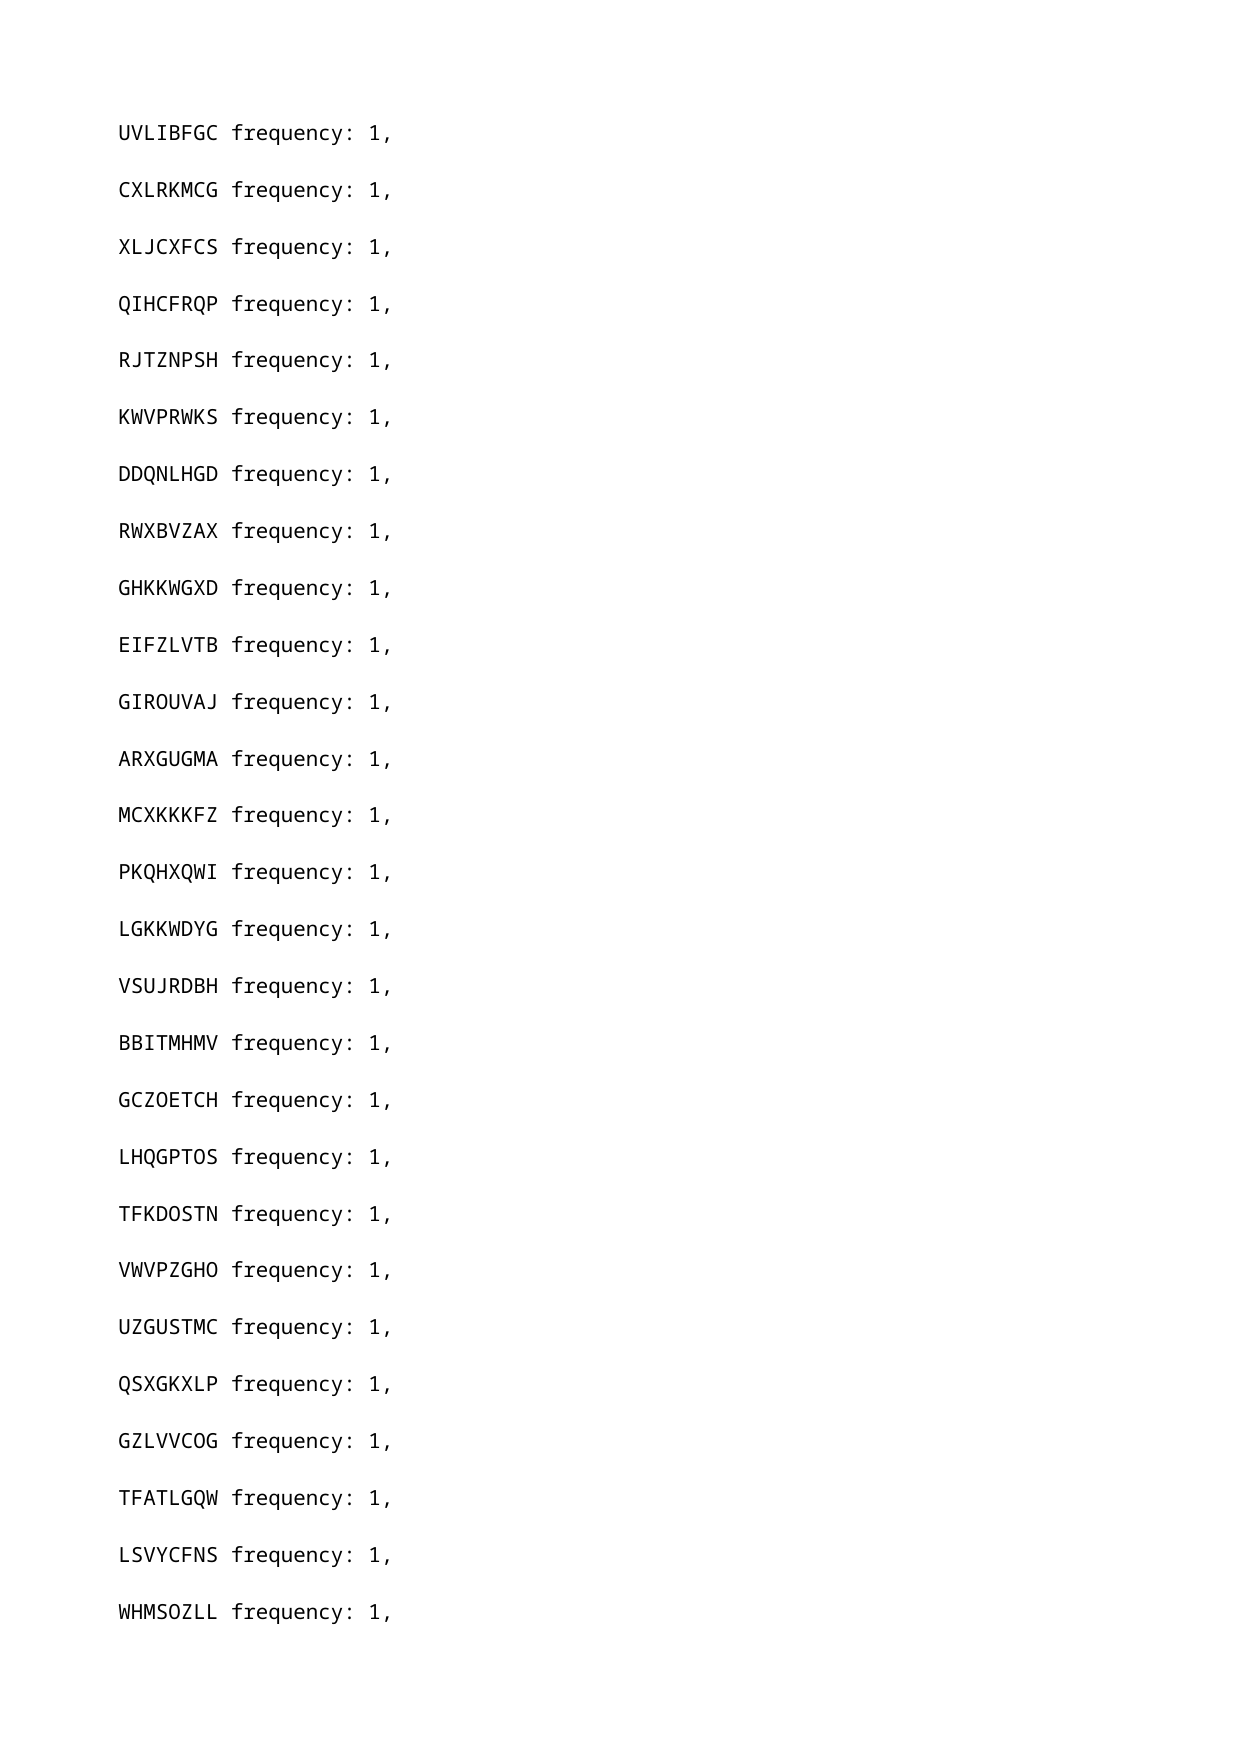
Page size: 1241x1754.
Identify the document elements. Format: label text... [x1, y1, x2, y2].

text MCXKKKFZ frequency: 1, [118, 801, 1122, 829]
text EIFZLVTB frequency: 1, [118, 630, 1122, 658]
text LSVYCFNS frequency: 1, [118, 1540, 1122, 1568]
text UZGUSTMC frequency: 1, [118, 1312, 1122, 1341]
text UVLIBFGC frequency: 1, [118, 118, 1122, 147]
text RWXBVZAX frequency: 1, [118, 516, 1122, 545]
text GHKKWGXD frequency: 1, [118, 573, 1122, 602]
text TFKDOSTN frequency: 1, [118, 1199, 1122, 1227]
text VSUJRDBH frequency: 1, [118, 971, 1122, 1000]
text GZLVVCOG frequency: 1, [118, 1426, 1122, 1455]
text QSXGKXLP frequency: 1, [118, 1369, 1122, 1398]
text DDQNLHGD frequency: 1, [118, 459, 1122, 488]
text LGKKWDYG frequency: 1, [118, 914, 1122, 943]
text QIHCFRQP frequency: 1, [118, 289, 1122, 317]
text VWVPZGHO frequency: 1, [118, 1256, 1122, 1284]
text KWVPRWKS frequency: 1, [118, 402, 1122, 431]
text BBITMHMV frequency: 1, [118, 1028, 1122, 1057]
text GCZOETCH frequency: 1, [118, 1085, 1122, 1113]
text LHQGPTOS frequency: 1, [118, 1142, 1122, 1170]
text XLJCXFCS frequency: 1, [118, 232, 1122, 260]
text TFATLGQW frequency: 1, [118, 1483, 1122, 1512]
text ARXGUGMA frequency: 1, [118, 744, 1122, 772]
text PKQHXQWI frequency: 1, [118, 857, 1122, 886]
text RJTZNPSH frequency: 1, [118, 346, 1122, 374]
text WHMSOZLL frequency: 1, [118, 1597, 1122, 1625]
text GIROUVAJ frequency: 1, [118, 687, 1122, 715]
text CXLRKMCG frequency: 1, [118, 175, 1122, 203]
